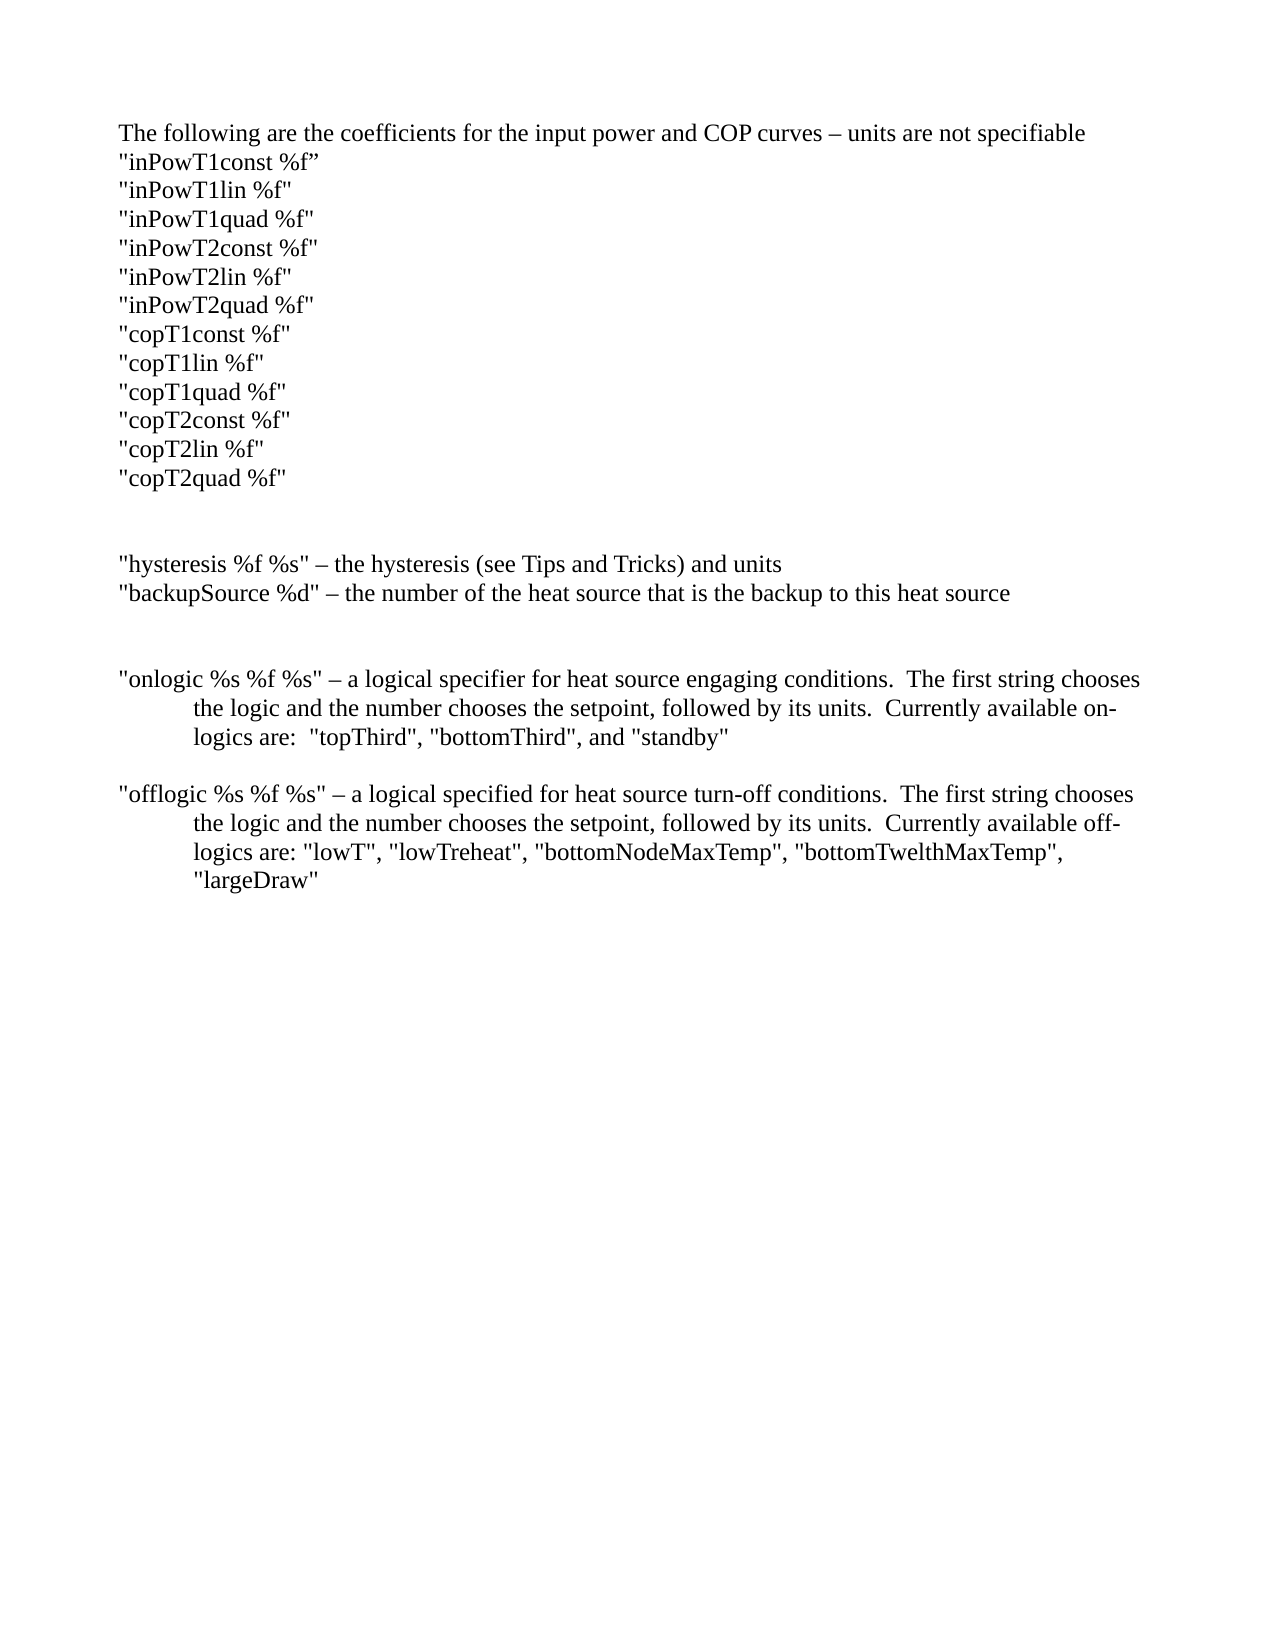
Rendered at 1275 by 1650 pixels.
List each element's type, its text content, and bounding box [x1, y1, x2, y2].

text "inPowT1quad %f" [118, 204, 1157, 233]
text "onlogic %s %f %s" – a logical specifier for heat source engaging conditions. The first string chooses the logic and the number chooses the setpoint, followed by its units. Currently available on-logics are: "topThird", "bottomThird", and "standby" [118, 664, 1157, 751]
text The following are the coefficients for the input power and COP curves – units are not specifiable [118, 118, 1157, 147]
text "backupSource %d" – the number of the heat source that is the backup to this heat source [118, 578, 1157, 607]
text "inPowT1const %f” [118, 147, 1157, 176]
text "copT2const %f" [118, 406, 1157, 434]
text "copT1quad %f" [118, 377, 1157, 406]
text "copT2quad %f" [118, 463, 1157, 492]
text "copT2lin %f" [118, 434, 1157, 463]
text "hysteresis %f %s" – the hysteresis (see Tips and Tricks) and units [118, 549, 1157, 578]
text "inPowT1lin %f" [118, 176, 1157, 204]
text "copT1const %f" [118, 319, 1157, 348]
text "inPowT2const %f" [118, 233, 1157, 262]
text "offlogic %s %f %s" – a logical specified for heat source turn-off conditions. The first string chooses the logic and the number chooses the setpoint, followed by its units. Currently available off-logics are: "lowT", "lowTreheat", "bottomNodeMaxTemp", "bottomTwelthMaxTemp", "largeDraw" [118, 779, 1157, 894]
text "copT1lin %f" [118, 348, 1157, 377]
text "inPowT2lin %f" [118, 262, 1157, 291]
text "inPowT2quad %f" [118, 291, 1157, 319]
